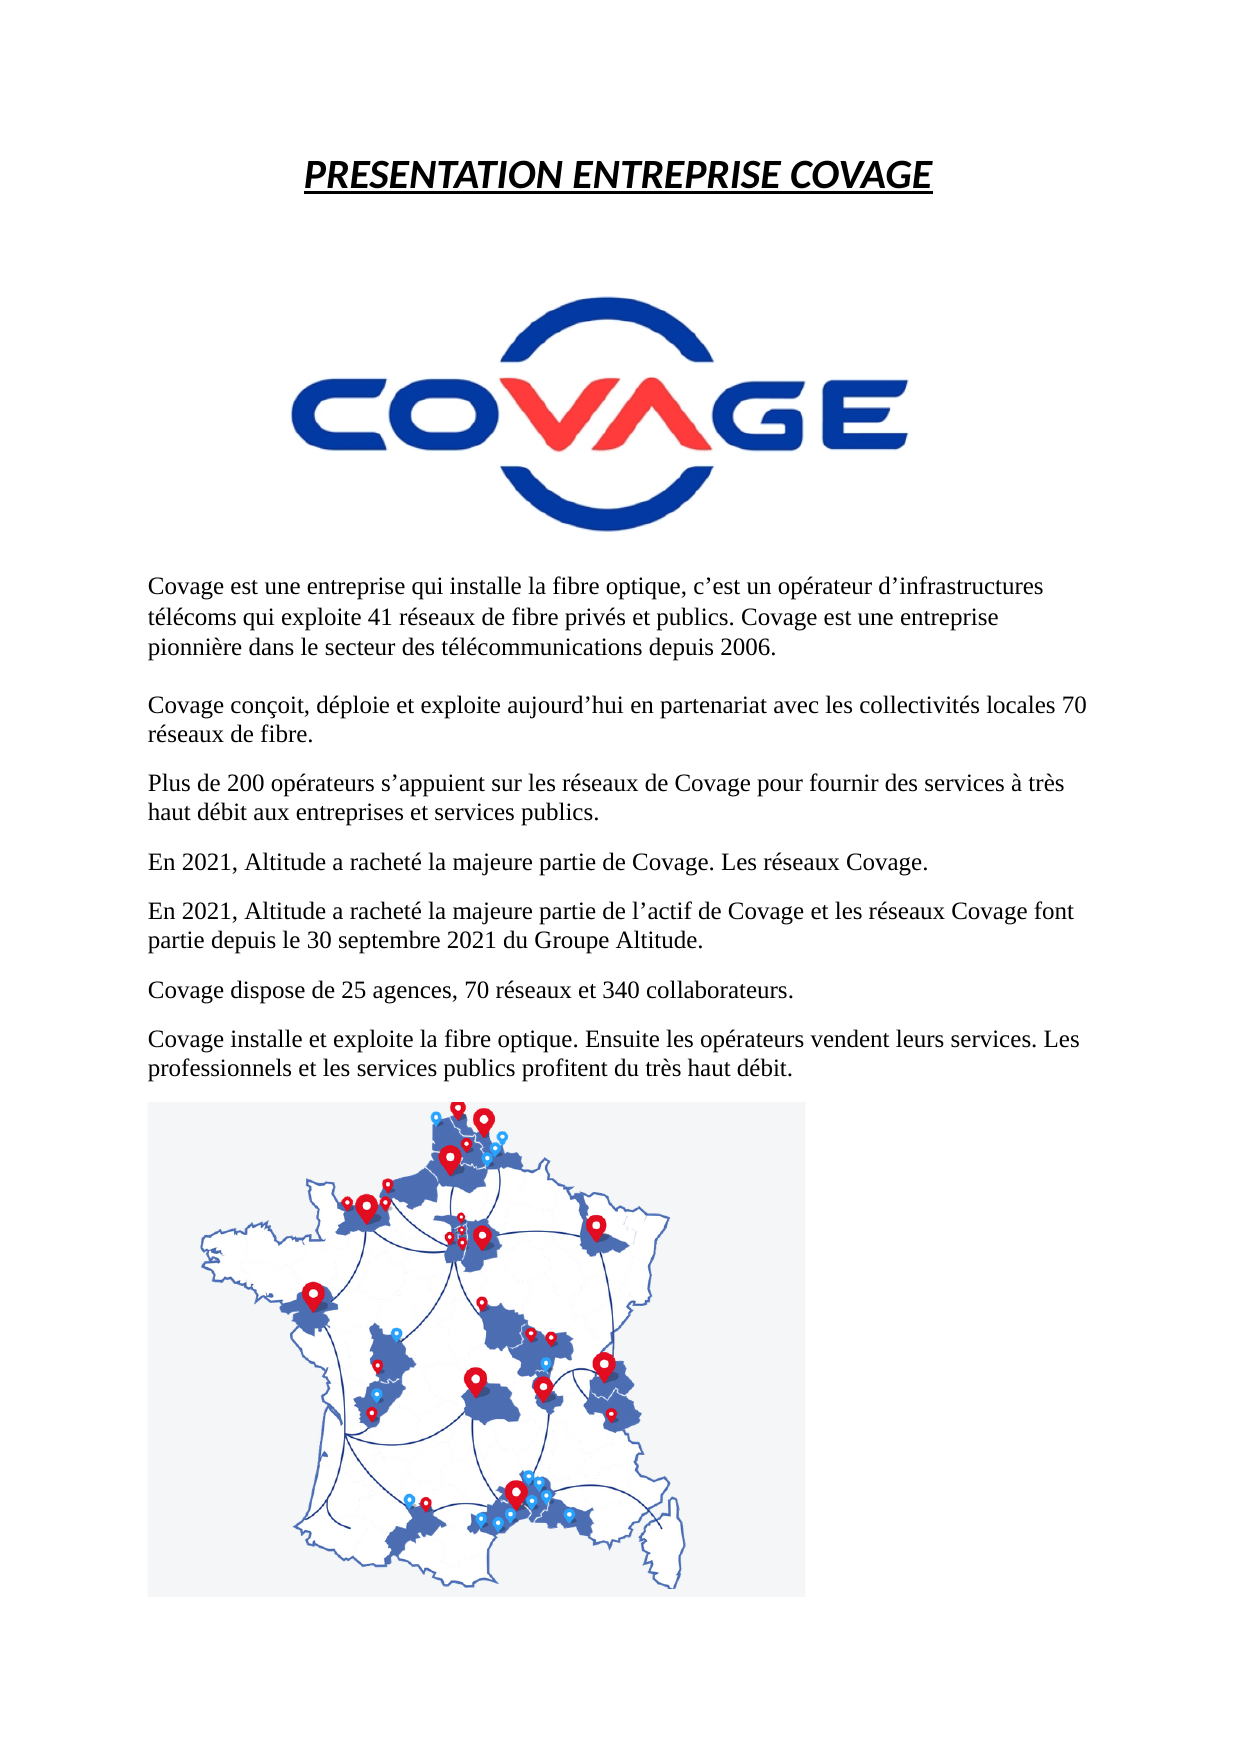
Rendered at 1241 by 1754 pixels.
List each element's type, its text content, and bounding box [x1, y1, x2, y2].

text Covage conçoit, déploie et exploite aujourd’hui en partenariat avec les collectivités locales 70 réseaux de fibre. [148, 690, 1093, 748]
text PRESENTATION ENTREPRISE COVAGE [148, 148, 1093, 198]
text Covage est une entreprise qui installe la fibre optique, c’est un opérateur d’infrastructures télécoms qui exploite 41 réseaux de fibre privés et publics. Covage est une entreprise pionnière dans le secteur des télécommunications depuis 2006. [148, 219, 1093, 661]
text En 2021, Altitude a racheté la majeure partie de Covage. Les réseaux Covage. [148, 847, 1093, 876]
text Covage dispose de 25 agences, 70 réseaux et 340 collaborateurs. [148, 975, 1093, 1003]
text Covage installe et exploite la fibre optique. Ensuite les opérateurs vendent leurs services. Les professionnels et les services publics profitent du très haut débit. [148, 1024, 1093, 1082]
text En 2021, Altitude a racheté la majeure partie de l’actif de Covage et les réseaux Covage font partie depuis le 30 septembre 2021 du Groupe Altitude. [148, 896, 1093, 954]
text Plus de 200 opérateurs s’appuient sur les réseaux de Covage pour fournir des services à très haut débit aux entreprises et services publics. [148, 768, 1093, 826]
